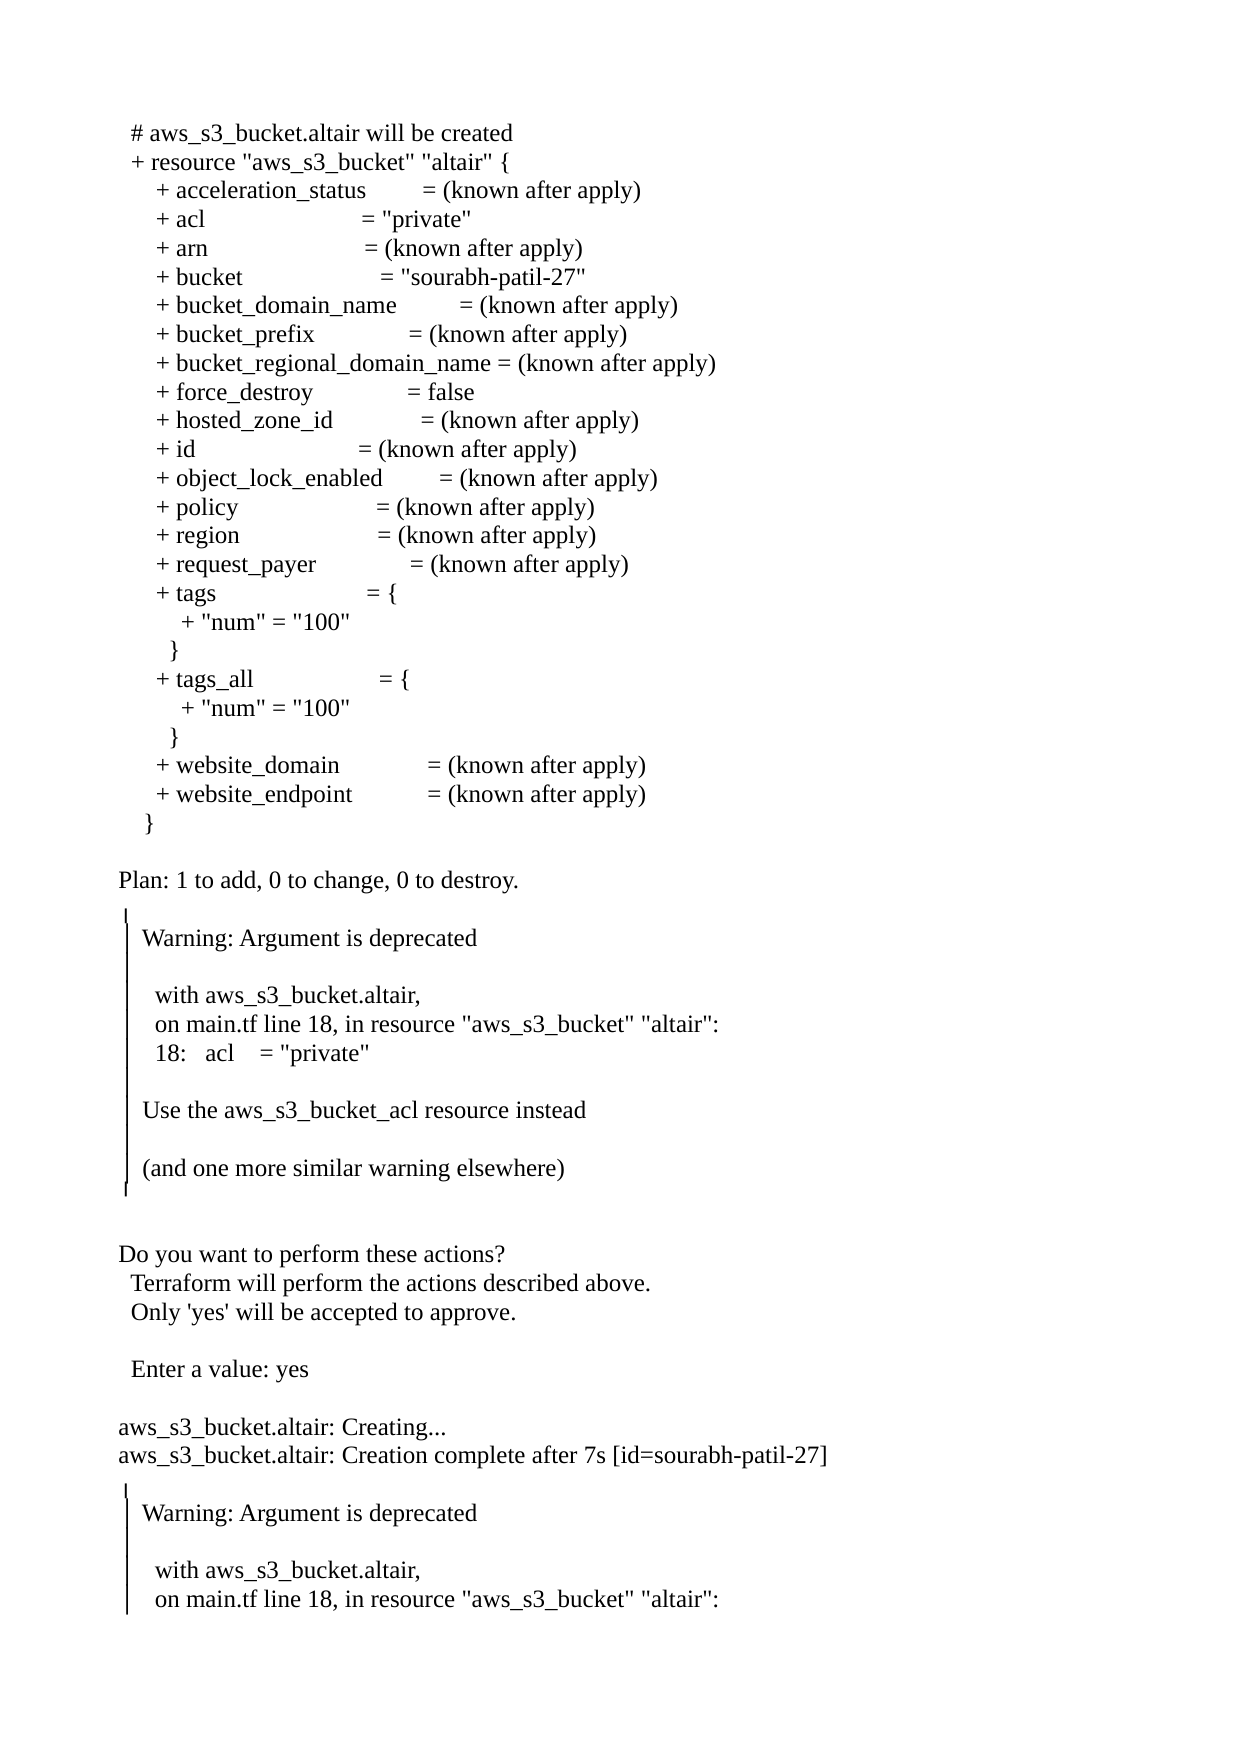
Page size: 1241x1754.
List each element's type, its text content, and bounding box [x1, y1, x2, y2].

text │ [128, 1527, 1122, 1556]
text + policy = (known after apply) [118, 492, 1122, 521]
text + hosted_zone_id = (known after apply) [118, 406, 1122, 434]
text ╷ [118, 894, 1122, 923]
text Plan: 1 to add, 0 to change, 0 to destroy. [118, 866, 1122, 894]
text Do you want to perform these actions? [118, 1239, 1122, 1268]
text + id = (known after apply) [118, 434, 1122, 463]
text + bucket_prefix = (known after apply) [118, 319, 1122, 348]
text + arn = (known after apply) [118, 233, 1122, 262]
text Enter a value: yes [118, 1354, 1122, 1383]
text + resource "aws_s3_bucket" "altair" { [118, 147, 1122, 176]
text } [118, 722, 1122, 751]
text + acceleration_status = (known after apply) [118, 176, 1122, 204]
text │ (and one more similar warning elsewhere) [128, 1153, 1122, 1182]
text │ Warning: Argument is deprecated [128, 923, 1122, 952]
text Only 'yes' will be accepted to approve. [118, 1297, 1122, 1326]
text │ with aws_s3_bucket.altair, [128, 981, 1122, 1009]
text ╵ [118, 1182, 1122, 1211]
text + "num" = "100" [118, 607, 1122, 636]
text + tags = { [118, 578, 1122, 607]
text + website_domain = (known after apply) [118, 751, 1122, 779]
text ╷ [118, 1469, 1122, 1498]
text │ Warning: Argument is deprecated [128, 1498, 1122, 1527]
text + acl = "private" [118, 204, 1122, 233]
text │ [128, 952, 1122, 981]
text + "num" = "100" [118, 693, 1122, 722]
text } [118, 808, 1122, 837]
text │ [118, 952, 126, 981]
text │ [118, 1067, 126, 1096]
text │ Use the aws_s3_bucket_acl resource instead [128, 1096, 1122, 1124]
text + bucket_regional_domain_name = (known after apply) [118, 348, 1122, 377]
text } [118, 636, 1122, 664]
text aws_s3_bucket.altair: Creation complete after 7s [id=sourabh-patil-27] [118, 1441, 1122, 1469]
text + website_endpoint = (known after apply) [118, 779, 1122, 808]
text │ [128, 1124, 1122, 1153]
text aws_s3_bucket.altair: Creating... [118, 1412, 1122, 1441]
text │ on main.tf line 18, in resource "aws_s3_bucket" "altair": [128, 1009, 1122, 1038]
text + bucket = "sourabh-patil-27" [118, 262, 1122, 291]
text + tags_all = { [118, 664, 1122, 693]
text + force_destroy = false [118, 377, 1122, 406]
text │ 18: acl = "private" [128, 1038, 1122, 1067]
text + object_lock_enabled = (known after apply) [118, 463, 1122, 492]
text │ [118, 1527, 126, 1556]
text │ [128, 1067, 1122, 1096]
text + request_payer = (known after apply) [118, 549, 1122, 578]
text │ with aws_s3_bucket.altair, [128, 1556, 1122, 1584]
text + bucket_domain_name = (known after apply) [118, 291, 1122, 319]
text # aws_s3_bucket.altair will be created [118, 118, 1122, 147]
text Terraform will perform the actions described above. [118, 1268, 1122, 1297]
text + region = (known after apply) [118, 521, 1122, 549]
text │ on main.tf line 18, in resource "aws_s3_bucket" "altair": [128, 1584, 1122, 1613]
text │ [118, 1124, 126, 1153]
